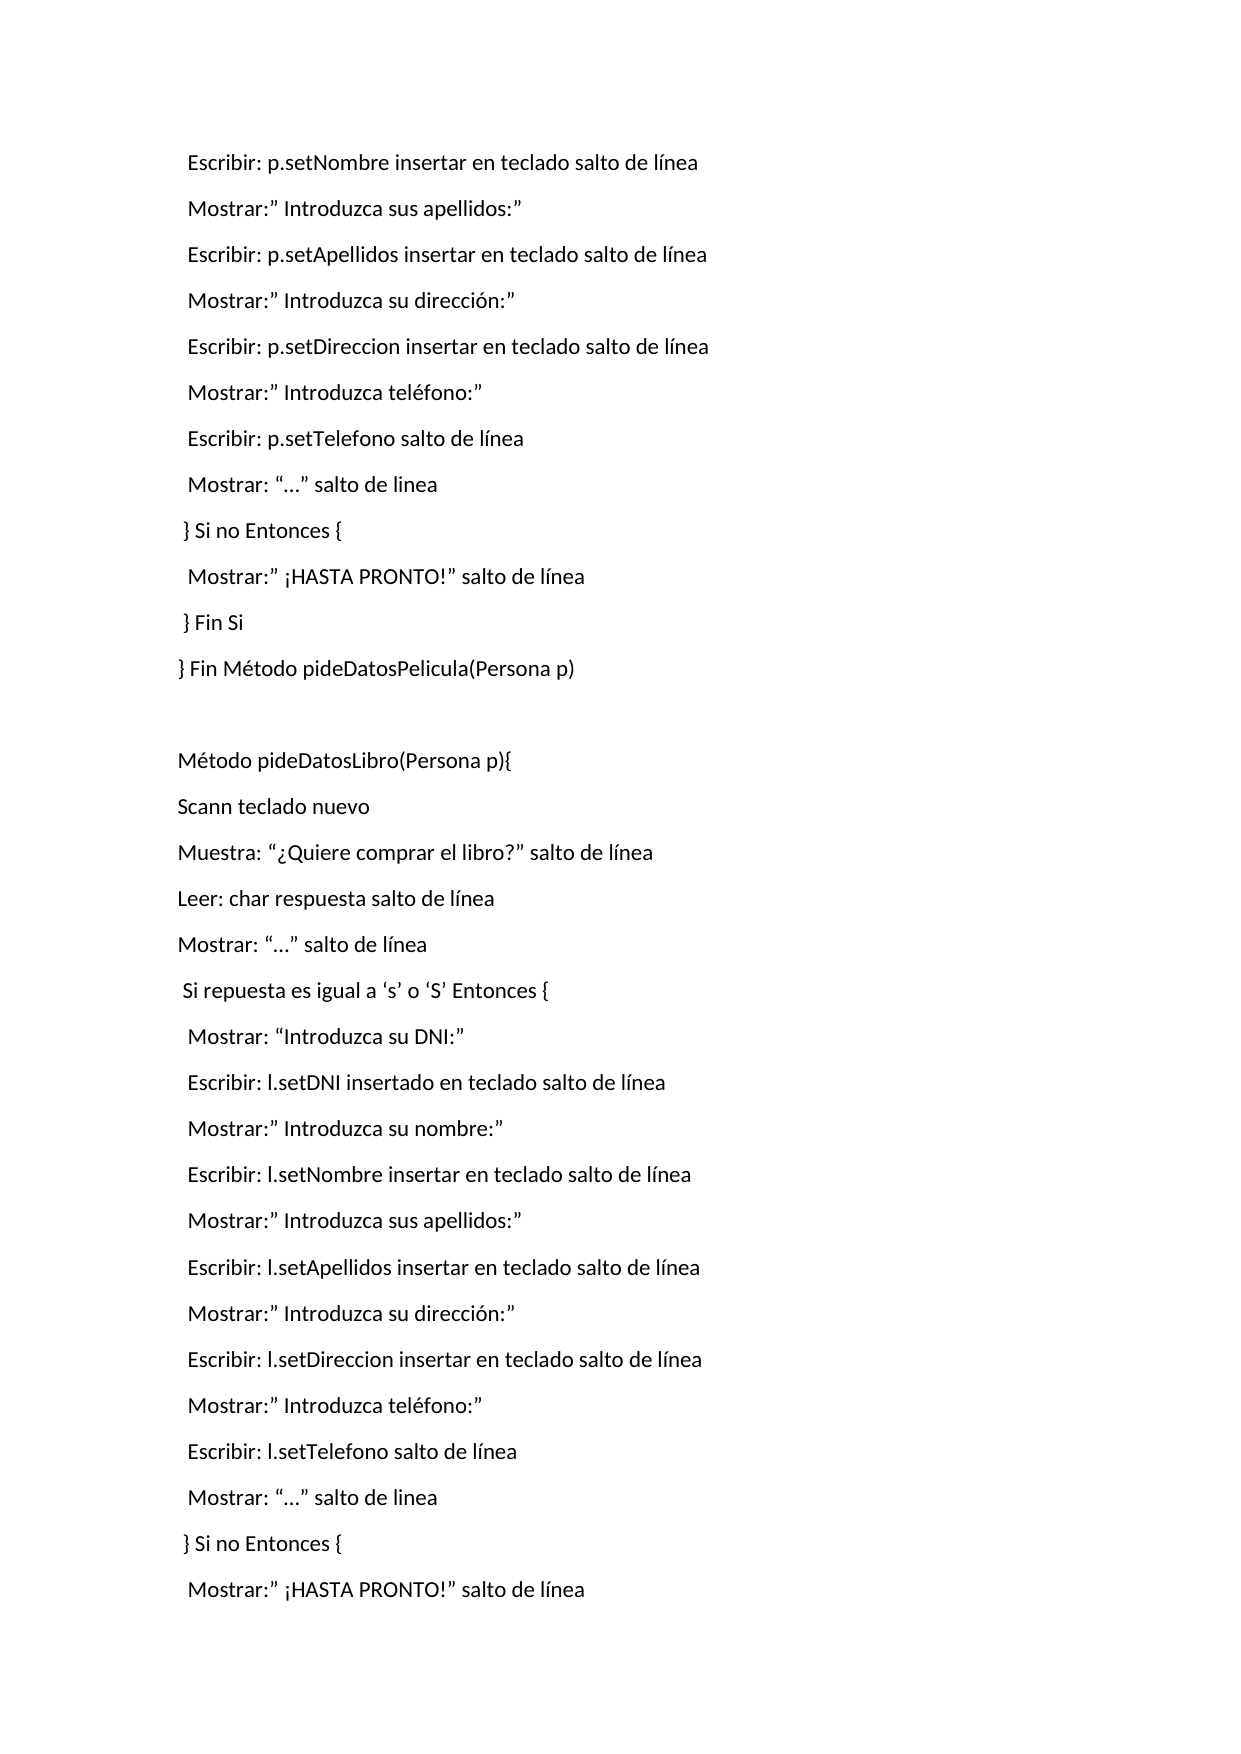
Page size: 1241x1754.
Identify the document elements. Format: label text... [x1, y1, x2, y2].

text Escribir: p.setTelefono salto de línea [177, 424, 1063, 452]
text Mostrar:” Introduzca su dirección:” [177, 286, 1063, 314]
text Mostrar:” ¡HASTA PRONTO!” salto de línea [177, 562, 1063, 590]
text Método pideDatosLibro(Persona p){ [177, 746, 1063, 774]
text Escribir: l.setDireccion insertar en teclado salto de línea [177, 1345, 1063, 1373]
text Mostrar:” Introduzca su dirección:” [177, 1299, 1063, 1327]
text Escribir: p.setNombre insertar en teclado salto de línea [177, 148, 1063, 176]
text Escribir: l.setTelefono salto de línea [177, 1437, 1063, 1465]
text } Fin Si [177, 608, 1063, 636]
text Mostrar: “…” salto de linea [177, 1483, 1063, 1511]
text Mostrar: “…” salto de línea [177, 930, 1063, 958]
text Mostrar:” Introduzca teléfono:” [177, 378, 1063, 406]
text Escribir: l.setNombre insertar en teclado salto de línea [177, 1161, 1063, 1188]
text Escribir: p.setApellidos insertar en teclado salto de línea [177, 240, 1063, 268]
text Escribir: l.setApellidos insertar en teclado salto de línea [177, 1253, 1063, 1281]
text } Fin Método pideDatosPelicula(Persona p) [177, 654, 1063, 682]
text Mostrar:” Introduzca su nombre:” [177, 1114, 1063, 1142]
text Si repuesta es igual a ‘s’ o ‘S’ Entonces { [177, 976, 1063, 1004]
text Leer: char respuesta salto de línea [177, 884, 1063, 912]
text } Si no Entonces { [177, 1529, 1063, 1557]
text Mostrar:” Introduzca sus apellidos:” [177, 1207, 1063, 1234]
text Escribir: p.setDireccion insertar en teclado salto de línea [177, 332, 1063, 360]
text Mostrar:” Introduzca teléfono:” [177, 1391, 1063, 1419]
text } Si no Entonces { [177, 516, 1063, 544]
text Mostrar:” ¡HASTA PRONTO!” salto de línea [177, 1575, 1063, 1603]
text Scann teclado nuevo [177, 792, 1063, 820]
text Mostrar:” Introduzca sus apellidos:” [177, 194, 1063, 222]
text Escribir: l.setDNI insertado en teclado salto de línea [177, 1068, 1063, 1096]
text Mostrar: “Introduzca su DNI:” [177, 1022, 1063, 1050]
text Mostrar: “…” salto de linea [177, 470, 1063, 498]
text Muestra: “¿Quiere comprar el libro?” salto de línea [177, 838, 1063, 866]
